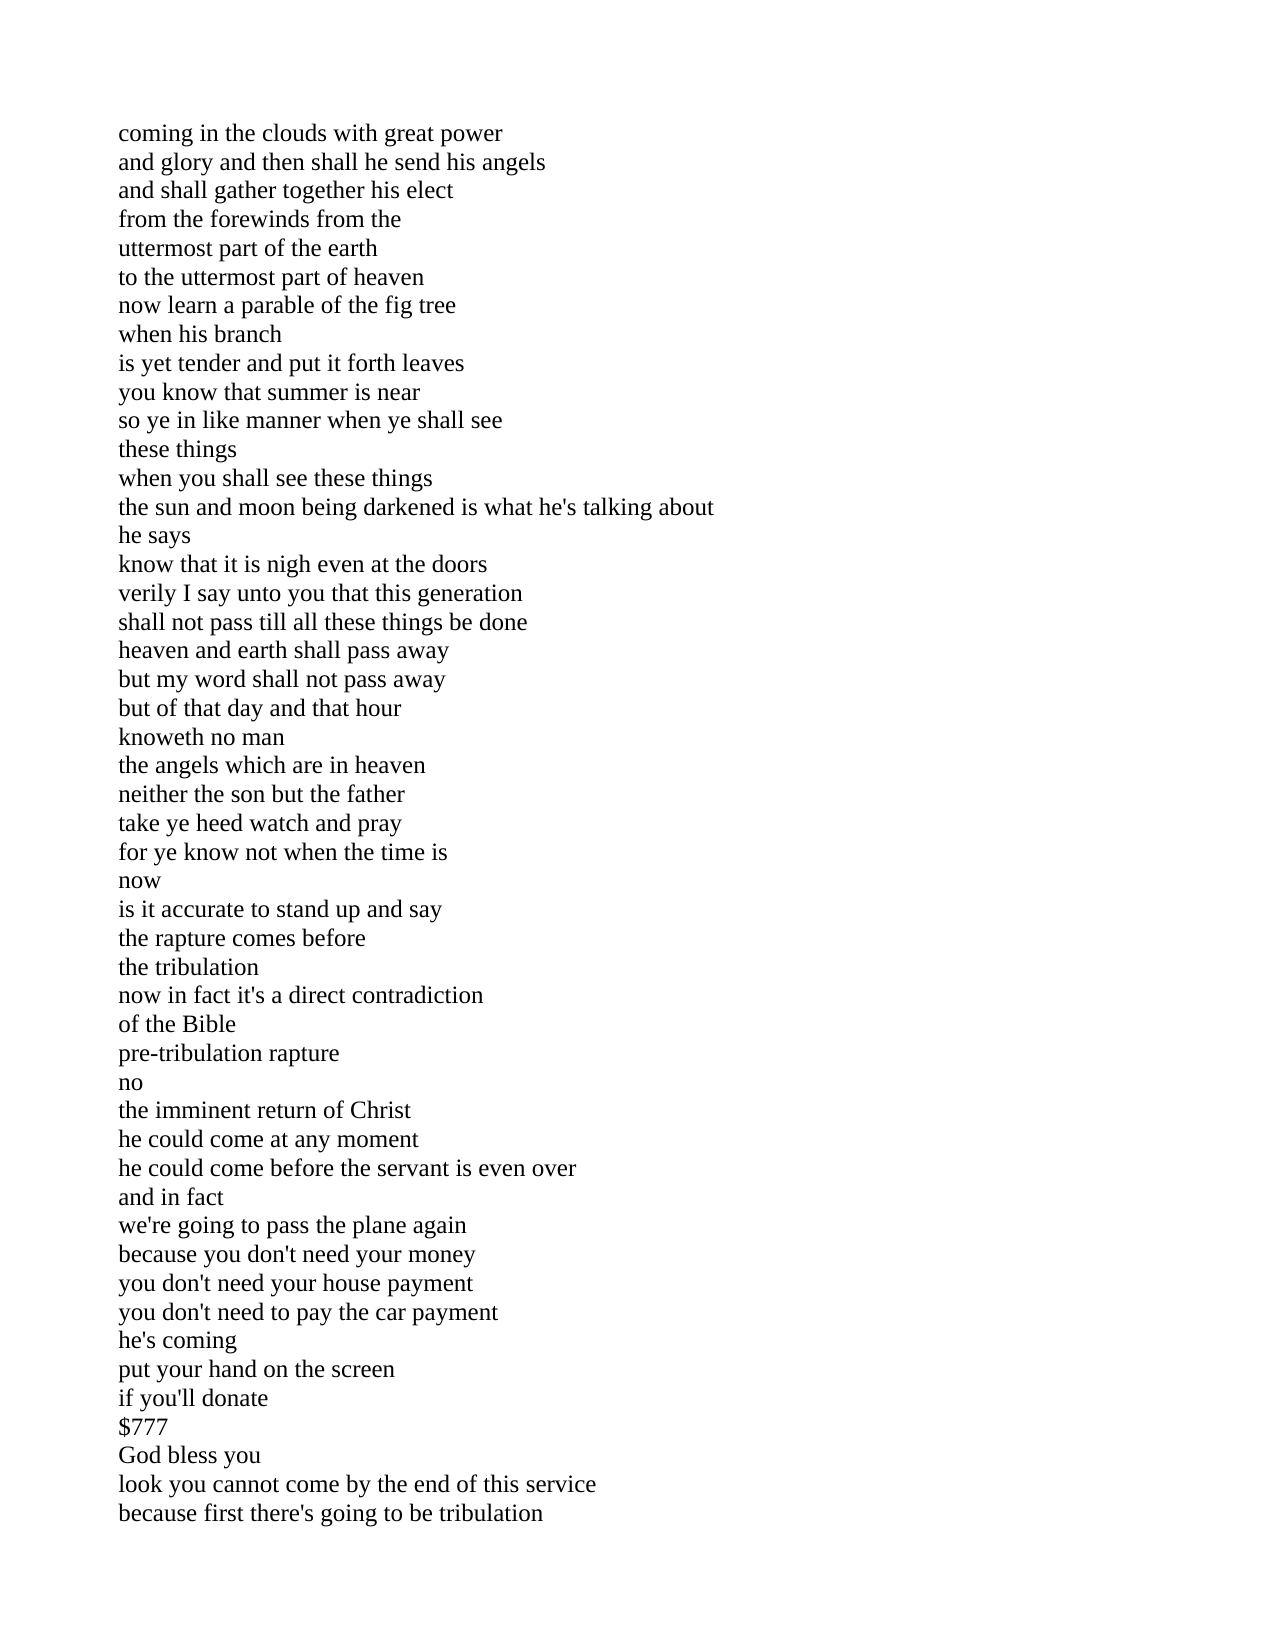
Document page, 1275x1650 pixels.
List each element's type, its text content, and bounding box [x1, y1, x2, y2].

text neither the son but the father [118, 779, 1157, 808]
text so ye in like manner when ye shall see [118, 406, 1157, 434]
text coming in the clouds with great power [118, 118, 1157, 147]
text to the uttermost part of heaven [118, 262, 1157, 291]
text $777 [118, 1412, 1157, 1441]
text when you shall see these things [118, 463, 1157, 492]
text the tribulation [118, 952, 1157, 981]
text he could come before the servant is even over [118, 1153, 1157, 1182]
text knoweth no man [118, 722, 1157, 751]
text the sun and moon being darkened is what he's talking about [118, 492, 1157, 521]
text the angels which are in heaven [118, 751, 1157, 779]
text no [118, 1067, 1157, 1096]
text shall not pass till all these things be done [118, 607, 1157, 636]
text is yet tender and put it forth leaves [118, 348, 1157, 377]
text now [118, 866, 1157, 894]
text now learn a parable of the fig tree [118, 291, 1157, 319]
text heaven and earth shall pass away [118, 636, 1157, 664]
text if you'll donate [118, 1383, 1157, 1412]
text verily I say unto you that this generation [118, 578, 1157, 607]
text is it accurate to stand up and say [118, 894, 1157, 923]
text uttermost part of the earth [118, 233, 1157, 262]
text we're going to pass the plane again [118, 1211, 1157, 1239]
text and glory and then shall he send his angels [118, 147, 1157, 176]
text you know that summer is near [118, 377, 1157, 406]
text the rapture comes before [118, 923, 1157, 952]
text God bless you [118, 1441, 1157, 1469]
text but of that day and that hour [118, 693, 1157, 722]
text know that it is nigh even at the doors [118, 549, 1157, 578]
text he's coming [118, 1326, 1157, 1354]
text now in fact it's a direct contradiction [118, 981, 1157, 1009]
text and in fact [118, 1182, 1157, 1211]
text you don't need your house payment [118, 1268, 1157, 1297]
text of the Bible [118, 1009, 1157, 1038]
text pre-tribulation rapture [118, 1038, 1157, 1067]
text from the forewinds from the [118, 204, 1157, 233]
text these things [118, 434, 1157, 463]
text and shall gather together his elect [118, 176, 1157, 204]
text because first there's going to be tribulation [118, 1498, 1157, 1527]
text because you don't need your money [118, 1239, 1157, 1268]
text when his branch [118, 319, 1157, 348]
text look you cannot come by the end of this service [118, 1469, 1157, 1498]
text the imminent return of Christ [118, 1096, 1157, 1124]
text you don't need to pay the car payment [118, 1297, 1157, 1326]
text he could come at any moment [118, 1124, 1157, 1153]
text for ye know not when the time is [118, 837, 1157, 866]
text take ye heed watch and pray [118, 808, 1157, 837]
text he says [118, 521, 1157, 549]
text put your hand on the screen [118, 1354, 1157, 1383]
text but my word shall not pass away [118, 664, 1157, 693]
